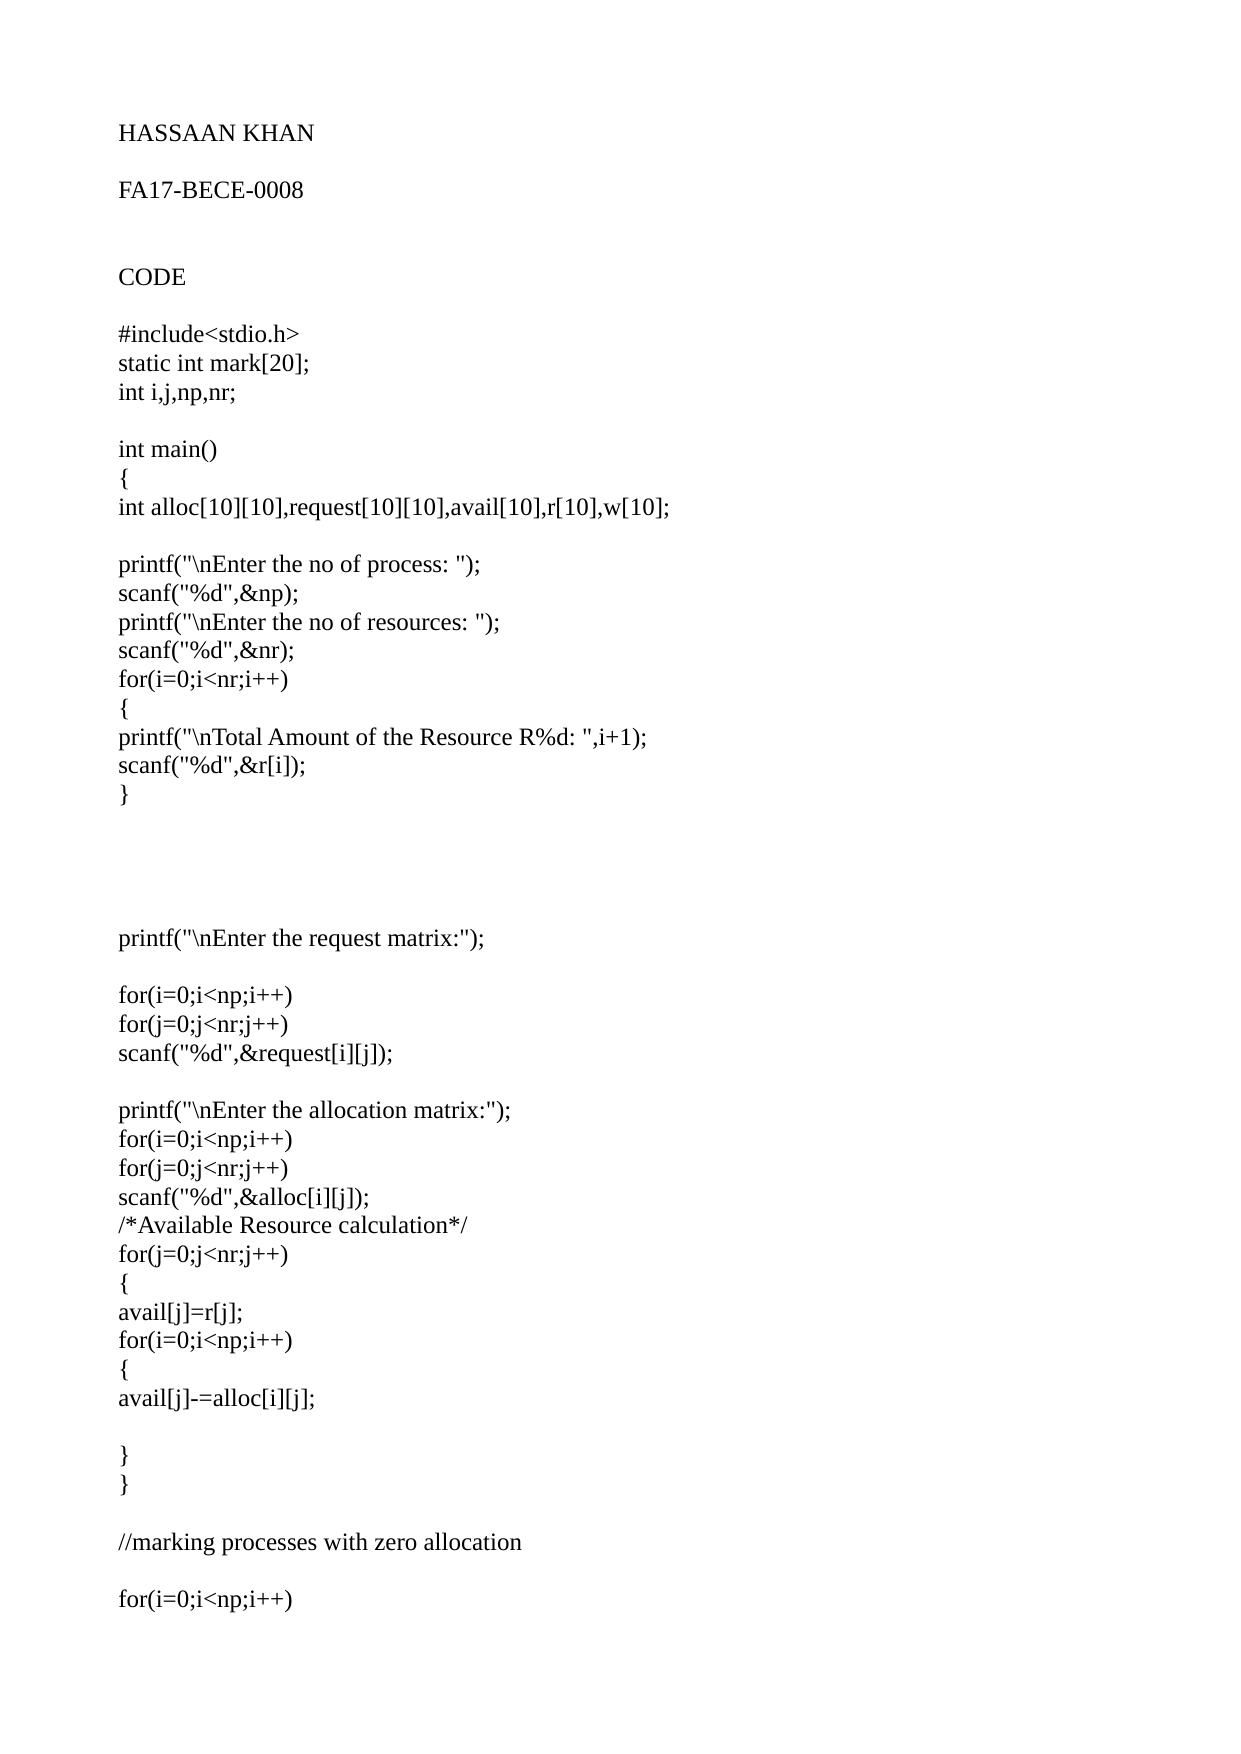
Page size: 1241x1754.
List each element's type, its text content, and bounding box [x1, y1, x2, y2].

text static int mark[20]; [118, 348, 1122, 377]
text scanf("%d",&alloc[i][j]); [118, 1182, 1122, 1211]
text { [118, 463, 1122, 492]
text //marking processes with zero allocation [118, 1527, 1122, 1556]
text } [118, 1469, 1122, 1498]
text for(i=0;i<np;i++) [118, 1326, 1122, 1354]
text avail[j]=r[j]; [118, 1297, 1122, 1326]
text /*Available Resource calculation*/ [118, 1211, 1122, 1239]
text scanf("%d",&r[i]); [118, 751, 1122, 779]
text int i,j,np,nr; [118, 377, 1122, 406]
text scanf("%d",&request[i][j]); [118, 1038, 1122, 1067]
text for(j=0;j<nr;j++) [118, 1009, 1122, 1038]
text int main() [118, 434, 1122, 463]
text } [118, 1441, 1122, 1469]
text { [118, 1268, 1122, 1297]
text for(j=0;j<nr;j++) [118, 1239, 1122, 1268]
text for(i=0;i<np;i++) [118, 1584, 1122, 1613]
text HASSAAN KHAN [118, 118, 1122, 147]
text printf("\nEnter the no of process: "); [118, 549, 1122, 578]
text printf("\nEnter the request matrix:"); [118, 923, 1122, 952]
text } [118, 779, 1122, 808]
text for(i=0;i<nr;i++) [118, 664, 1122, 693]
text for(j=0;j<nr;j++) [118, 1153, 1122, 1182]
text { [118, 1354, 1122, 1383]
text int alloc[10][10],request[10][10],avail[10],r[10],w[10]; [118, 492, 1122, 521]
text { [118, 693, 1122, 722]
text #include<stdio.h> [118, 319, 1122, 348]
text printf("\nEnter the no of resources: "); [118, 607, 1122, 636]
text CODE [118, 262, 1122, 291]
text for(i=0;i<np;i++) [118, 981, 1122, 1009]
text printf("\nTotal Amount of the Resource R%d: ",i+1); [118, 722, 1122, 751]
text scanf("%d",&np); [118, 578, 1122, 607]
text avail[j]-=alloc[i][j]; [118, 1383, 1122, 1412]
text printf("\nEnter the allocation matrix:"); [118, 1096, 1122, 1124]
text FA17-BECE-0008 [118, 176, 1122, 204]
text scanf("%d",&nr); [118, 636, 1122, 664]
text for(i=0;i<np;i++) [118, 1124, 1122, 1153]
